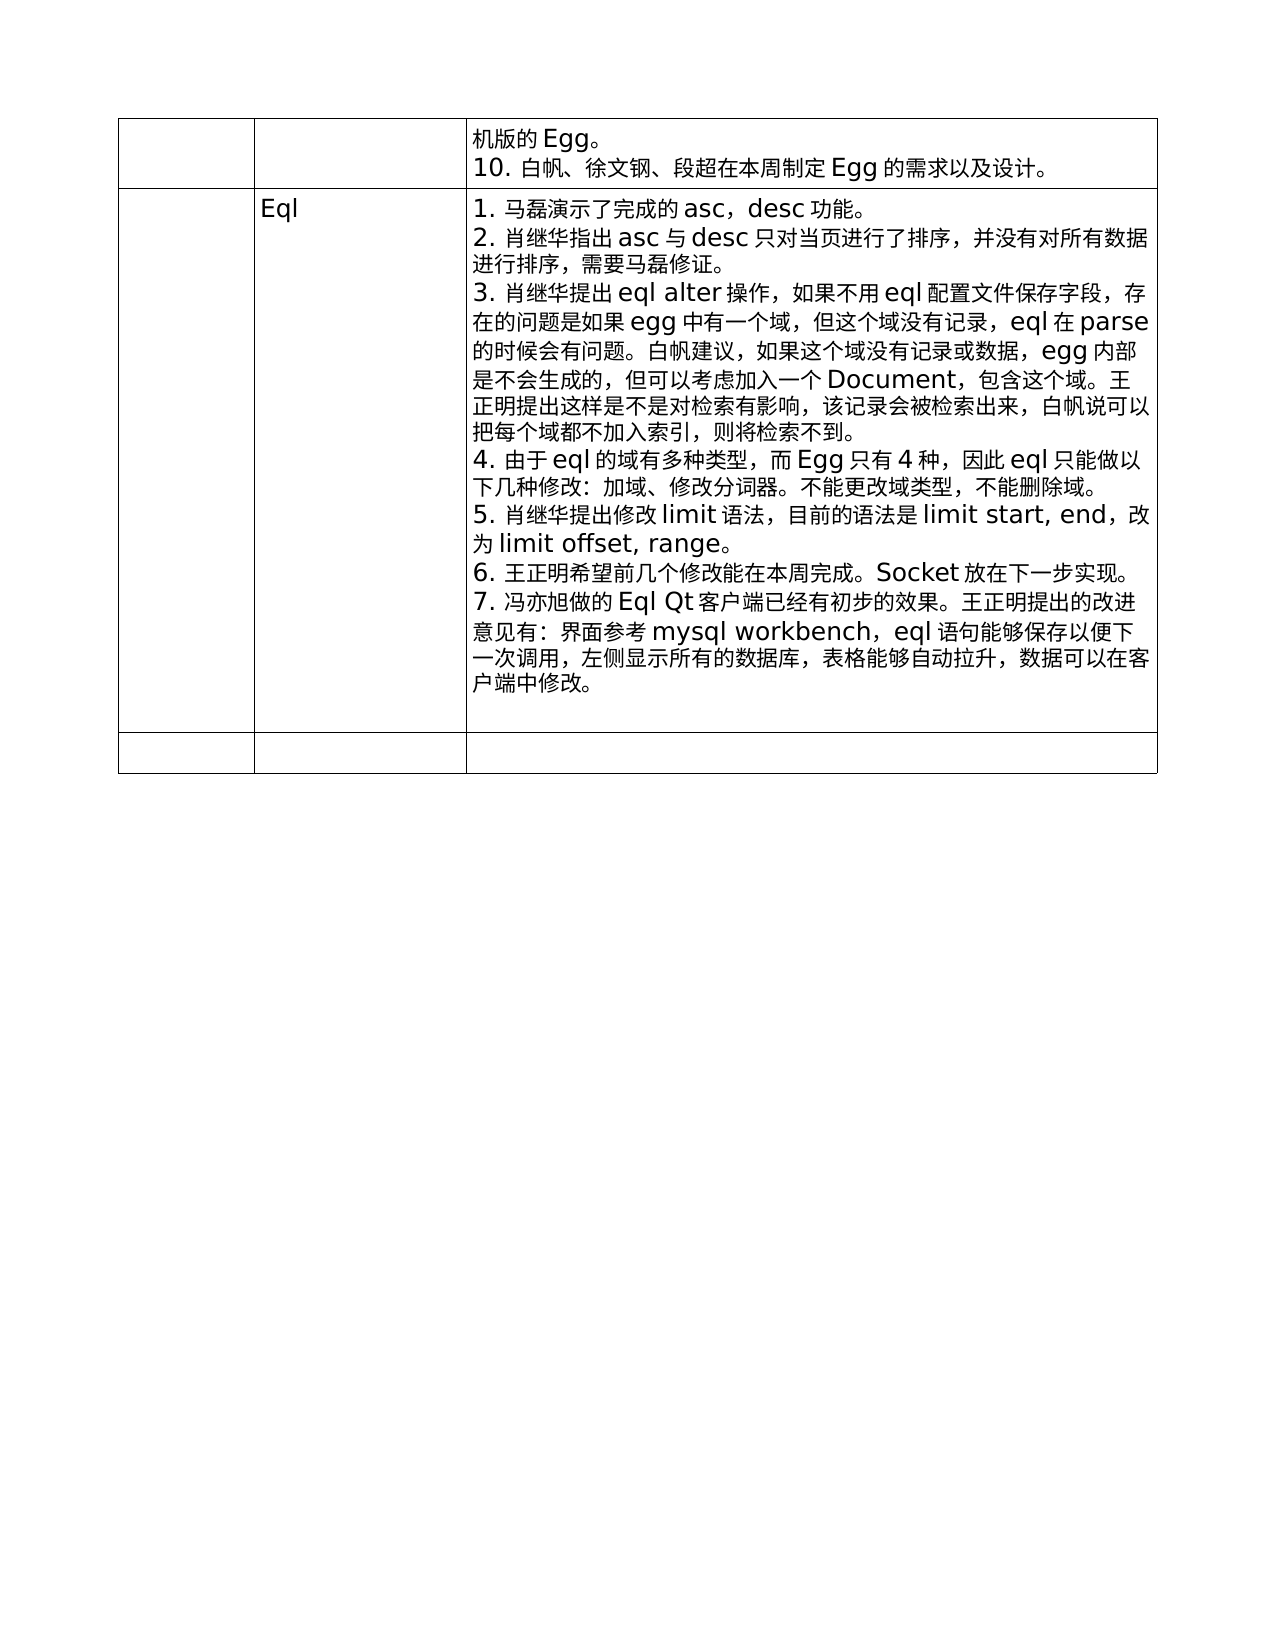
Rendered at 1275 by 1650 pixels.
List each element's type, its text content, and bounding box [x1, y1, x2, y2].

table_cell Eql [255, 189, 466, 732]
table_cell 1. 马磊演示了完成的asc，desc功能。 2. 肖继华指出asc与desc只对当页进行了排序，并没有对所有数据进行排序，需要马磊修证。 3. 肖继华提出eql alter操作，如果不用eql配置文件保存字段，存在的问题是如果egg中有一个域，但这个域没有记录，eql在parse的时候会有问题。白帆建议，如果这个域没有记录或数据，egg内部是不会生成的，但可以考虑加入一个Document，包含这个域。王正明提出这样是不是对检索有影响，该记录会被检索出来，白帆说可以把每个域都不加入索引，则将检索不到。 4. 由于eql的域有多种类型，而Egg只有4种，因此eql只能做以下几种修改：加域、修改分词器。不能更改域类型，不能删除域。 5. 肖继华提出修改limit语法，目前的语法是limit start, end，改为limit offset, range。 6. 王正明希望前几个修改能在本周完成。Socket放在下一步实现。 7. 冯亦旭做的Eql Qt客户端已经有初步的效果。王正明提出的改进意见有：界面参考mysql workbench，eql语句能够保存以便下一次调用，左侧显示所有的数据库，表格能够自动拉升，数据可以在客户端中修改。 [467, 189, 1157, 732]
table_cell [119, 733, 254, 773]
table_cell [467, 733, 1157, 773]
table_cell 机版的Egg。 10. 白帆、徐文钢、段超在本周制定Egg的需求以及设计。 [467, 119, 1157, 188]
table_cell [255, 119, 466, 188]
table_cell [119, 119, 254, 188]
table_cell [119, 189, 254, 732]
table_cell [255, 733, 466, 773]
